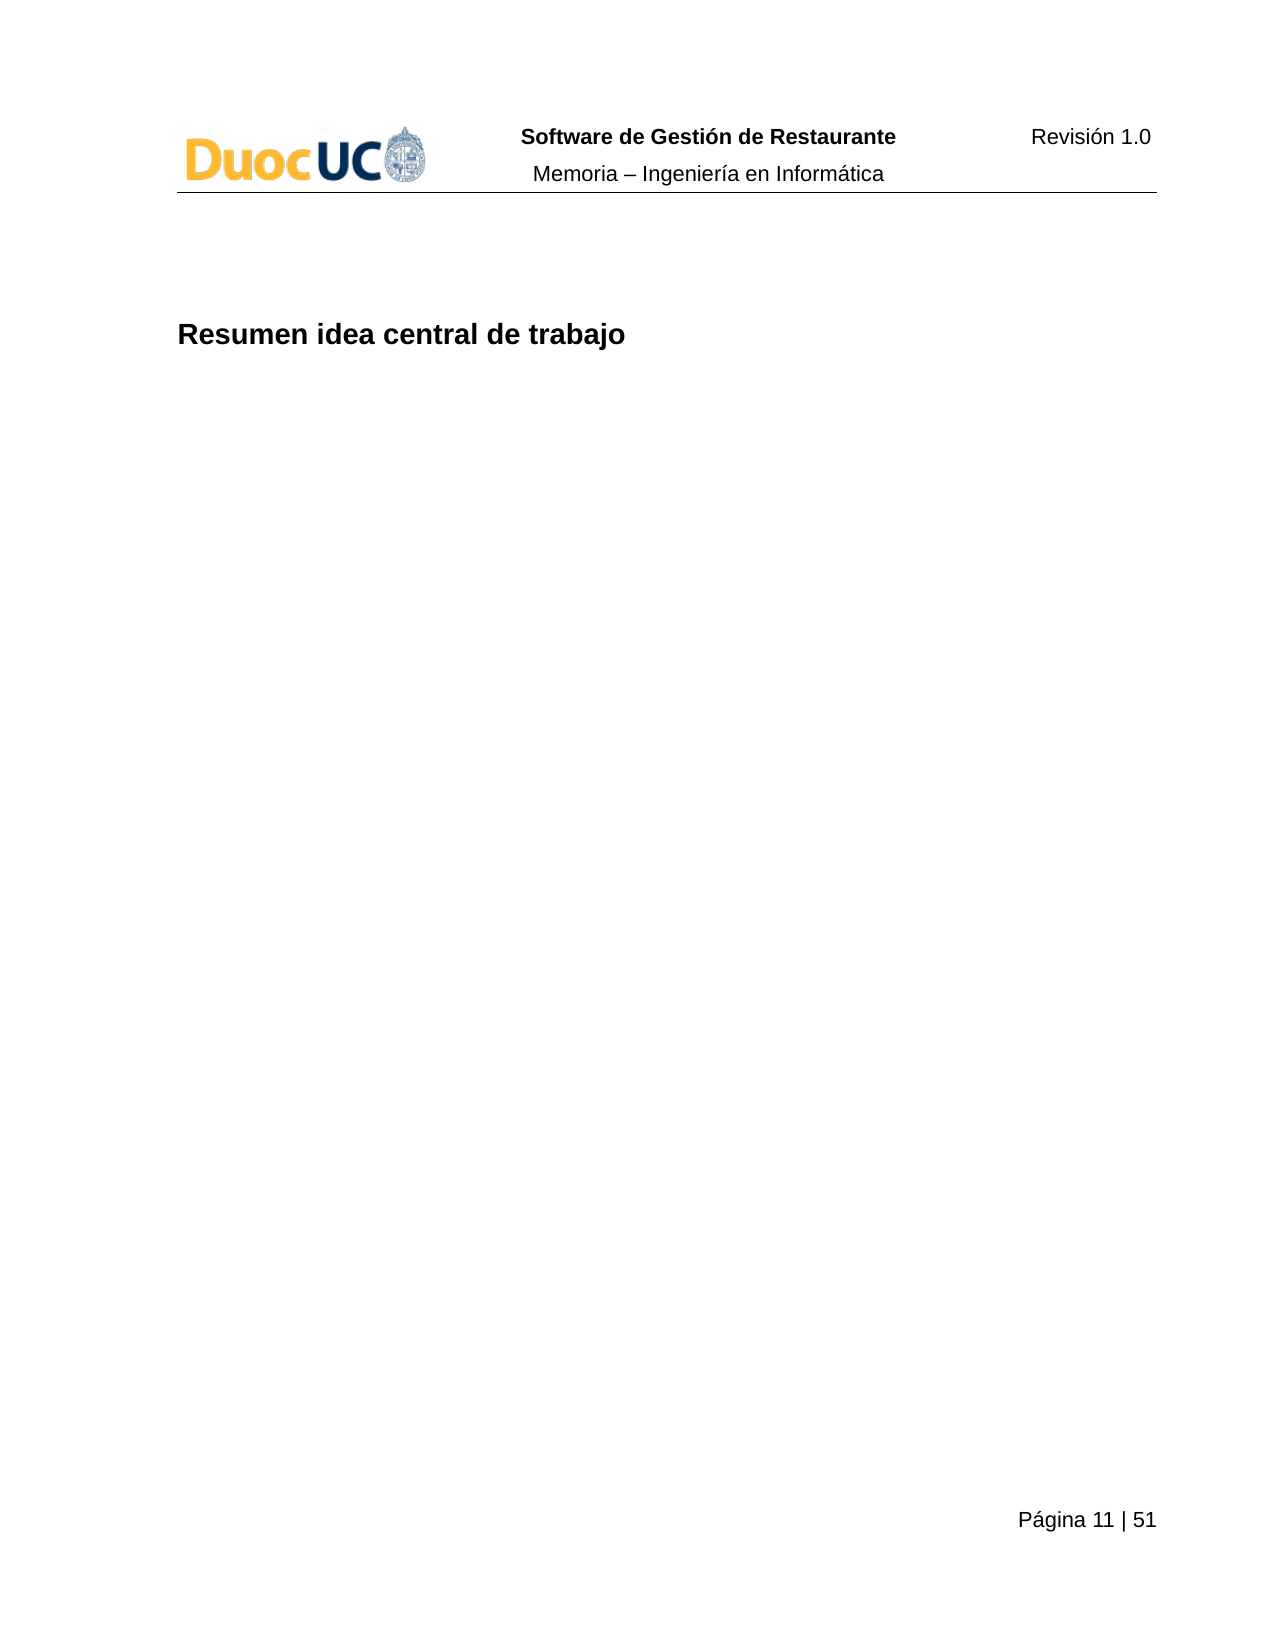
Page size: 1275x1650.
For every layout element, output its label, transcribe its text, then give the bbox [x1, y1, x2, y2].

subtitle Resumen idea central de trabajo [177, 317, 1157, 350]
picture [182, 123, 426, 187]
